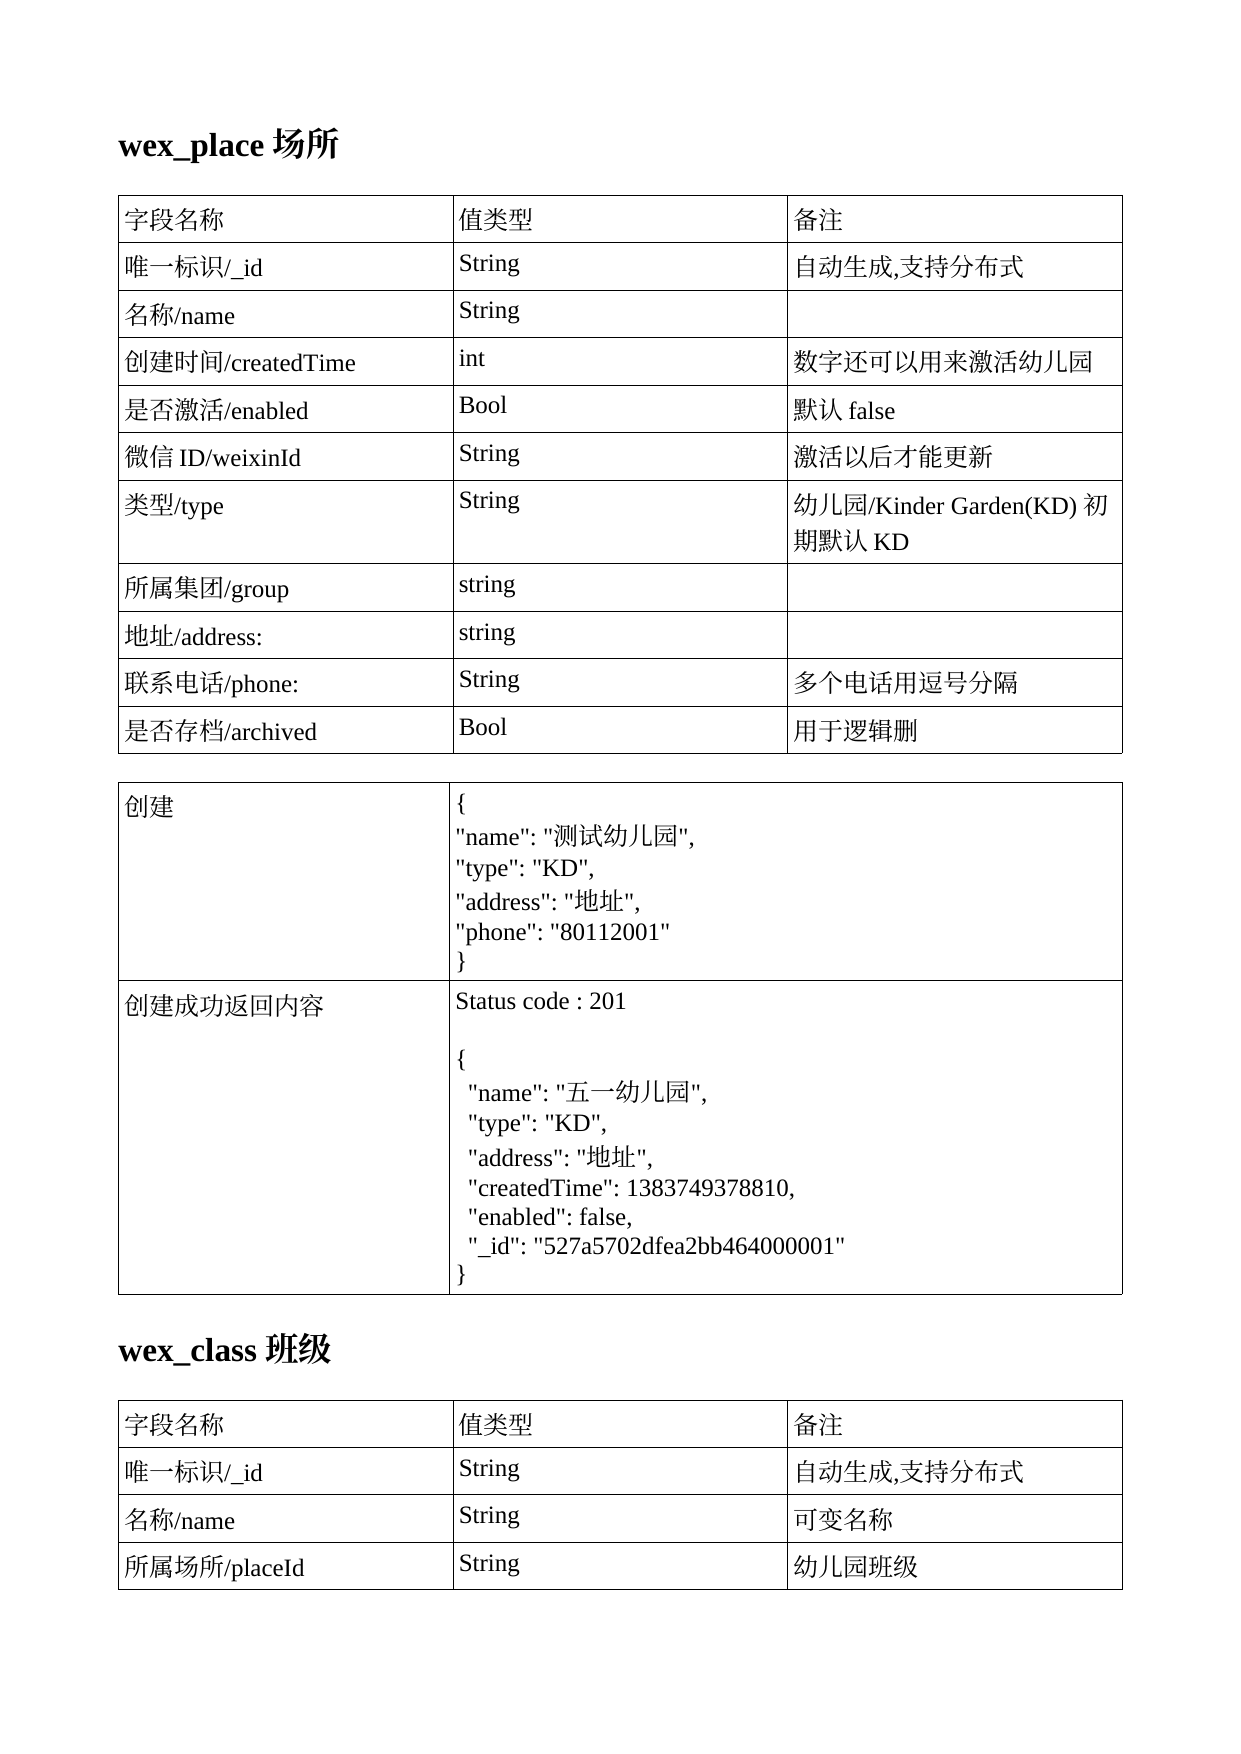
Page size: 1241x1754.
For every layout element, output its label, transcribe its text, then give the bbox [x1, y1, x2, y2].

table_cell 所属场所/placeId [119, 1543, 453, 1589]
table_cell Status code : 201 { "name": "五一幼儿园", "type": "KD", "address": "地址", "createdTime": 1383749378810, "enabled": false, "_id": "527a5702dfea2bb464000001" } [450, 981, 1122, 1294]
table_cell 自动生成,支持分布式 [788, 243, 1122, 290]
table_header 创建 [119, 783, 449, 980]
table_cell 用于逻辑删 [788, 707, 1122, 753]
table_cell String [454, 1448, 787, 1494]
table_cell 名称/name [119, 1495, 453, 1542]
table_cell 幼儿园/Kinder Garden(KD) 初期默认KD [788, 481, 1122, 563]
table_cell 创建时间/createdTime [119, 338, 453, 385]
table_cell 数字还可以用来激活幼儿园 [788, 338, 1122, 385]
table_cell string [454, 564, 787, 611]
table_cell [788, 612, 1122, 658]
text wex_place 场所 [118, 118, 1122, 166]
table_cell String [454, 659, 787, 706]
table_cell String [454, 1543, 787, 1589]
table_cell 幼儿园班级 [788, 1543, 1122, 1589]
table_cell String [454, 1495, 787, 1542]
table_header 值类型 [454, 196, 787, 242]
table_cell 默认false [788, 386, 1122, 432]
table_header 值类型 [454, 1401, 787, 1447]
table_cell 可变名称 [788, 1495, 1122, 1542]
table_cell String [454, 291, 787, 337]
table_cell 唯一标识/_id [119, 1448, 453, 1494]
table_header 字段名称 [119, 1401, 453, 1447]
table_header 字段名称 [119, 196, 453, 242]
table_cell Bool [454, 386, 787, 432]
table_header 备注 [788, 1401, 1122, 1447]
table_cell 地址/address: [119, 612, 453, 658]
table_cell 创建成功返回内容 [119, 981, 449, 1294]
table_cell 是否激活/enabled [119, 386, 453, 432]
table_cell 类型/type [119, 481, 453, 563]
table_cell String [454, 243, 787, 290]
table_cell 激活以后才能更新 [788, 433, 1122, 480]
table_cell [788, 564, 1122, 611]
table_header 备注 [788, 196, 1122, 242]
table_cell Bool [454, 707, 787, 753]
text wex_class 班级 [118, 1323, 1122, 1371]
table_cell 唯一标识/_id [119, 243, 453, 290]
table_cell [788, 291, 1122, 337]
table_cell string [454, 612, 787, 658]
table_cell String [454, 433, 787, 480]
table_cell 自动生成,支持分布式 [788, 1448, 1122, 1494]
table_header { "name": "测试幼儿园", "type": "KD", "address": "地址", "phone": "80112001" } [450, 783, 1122, 980]
table_cell 多个电话用逗号分隔 [788, 659, 1122, 706]
table_cell 名称/name [119, 291, 453, 337]
table_cell int [454, 338, 787, 385]
table_cell 所属集团/group [119, 564, 453, 611]
table_cell 联系电话/phone: [119, 659, 453, 706]
table_cell 是否存档/archived [119, 707, 453, 753]
table_cell String [454, 481, 787, 563]
table_cell 微信ID/weixinId [119, 433, 453, 480]
